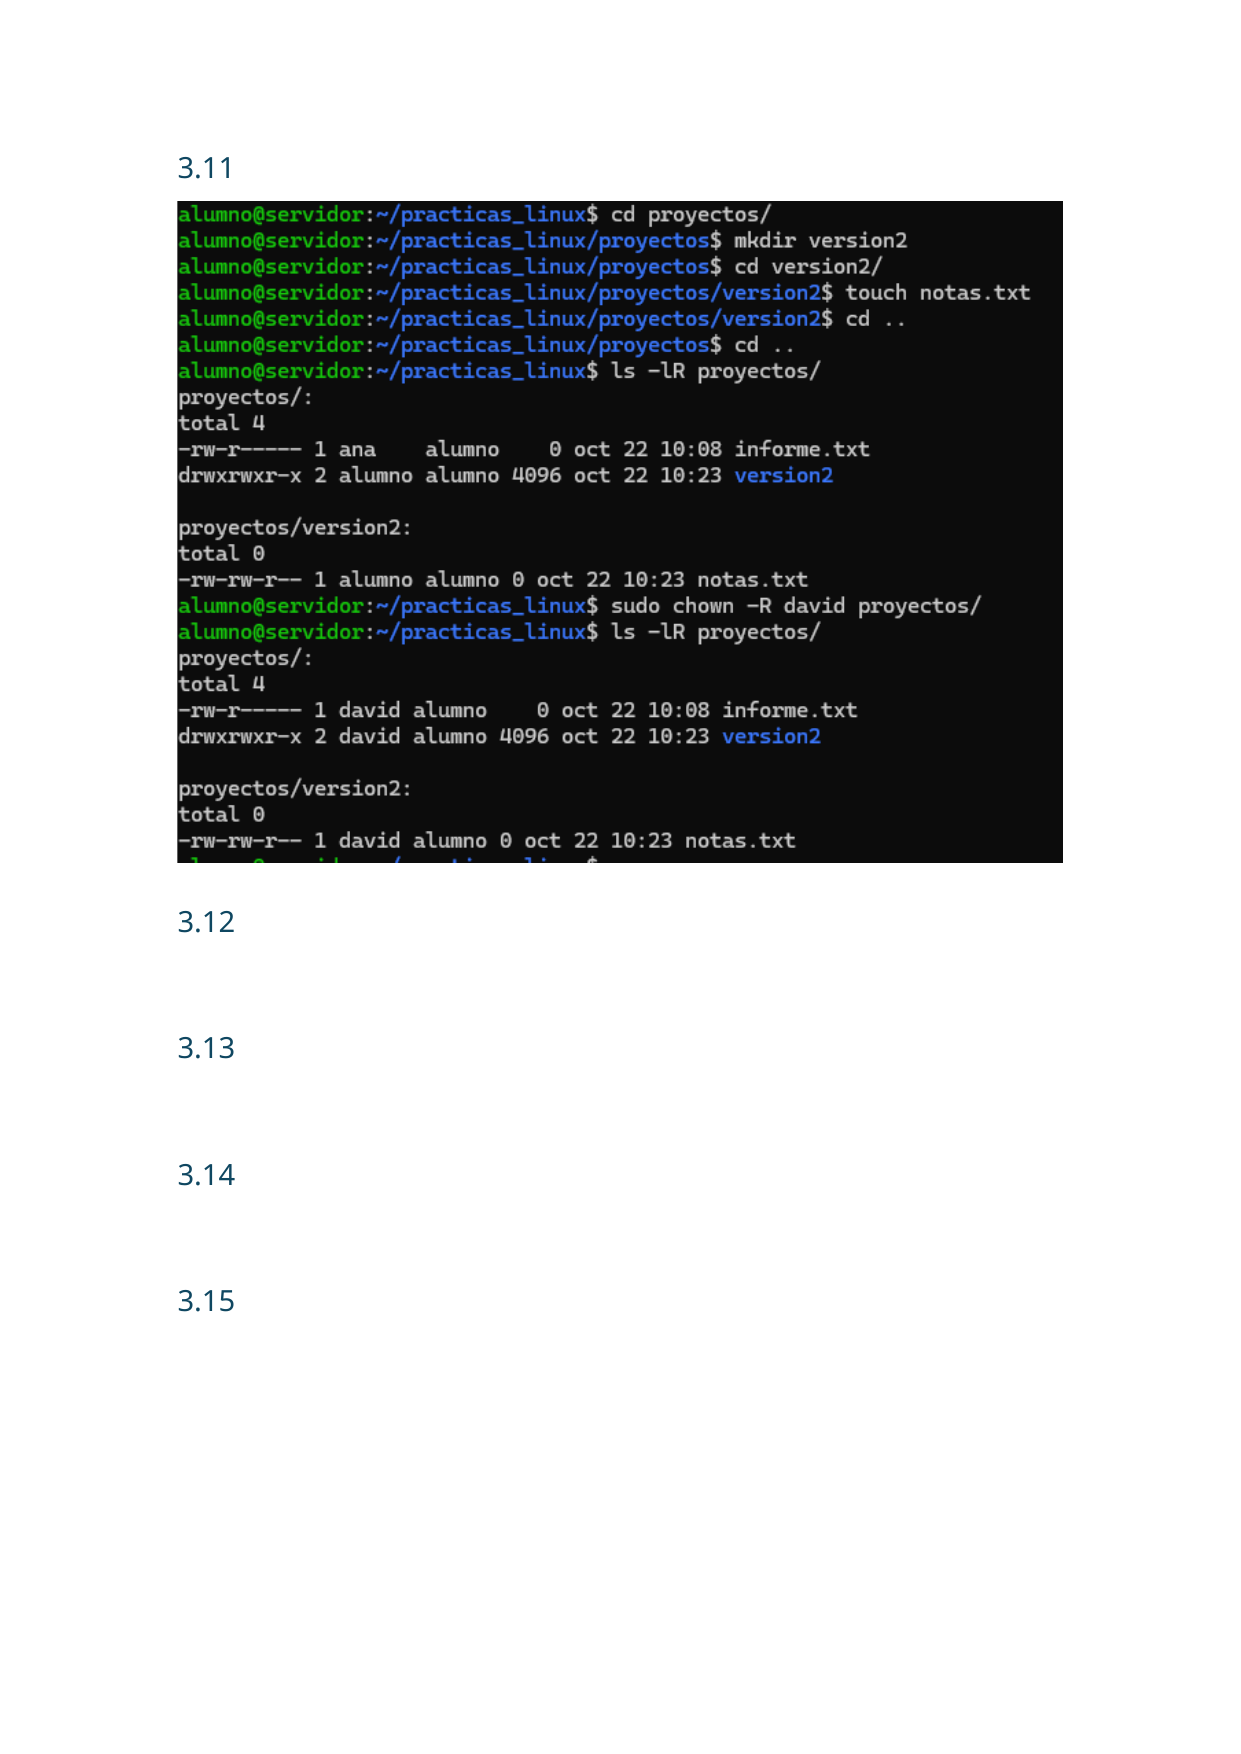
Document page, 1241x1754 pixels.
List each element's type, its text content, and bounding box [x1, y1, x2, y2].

subtitle 3.14 [177, 1154, 1063, 1193]
subtitle 3.11 [177, 148, 1063, 187]
subtitle 3.13 [177, 1027, 1063, 1067]
subtitle 3.15 [177, 1280, 1063, 1320]
subtitle 3.12 [177, 901, 1063, 941]
